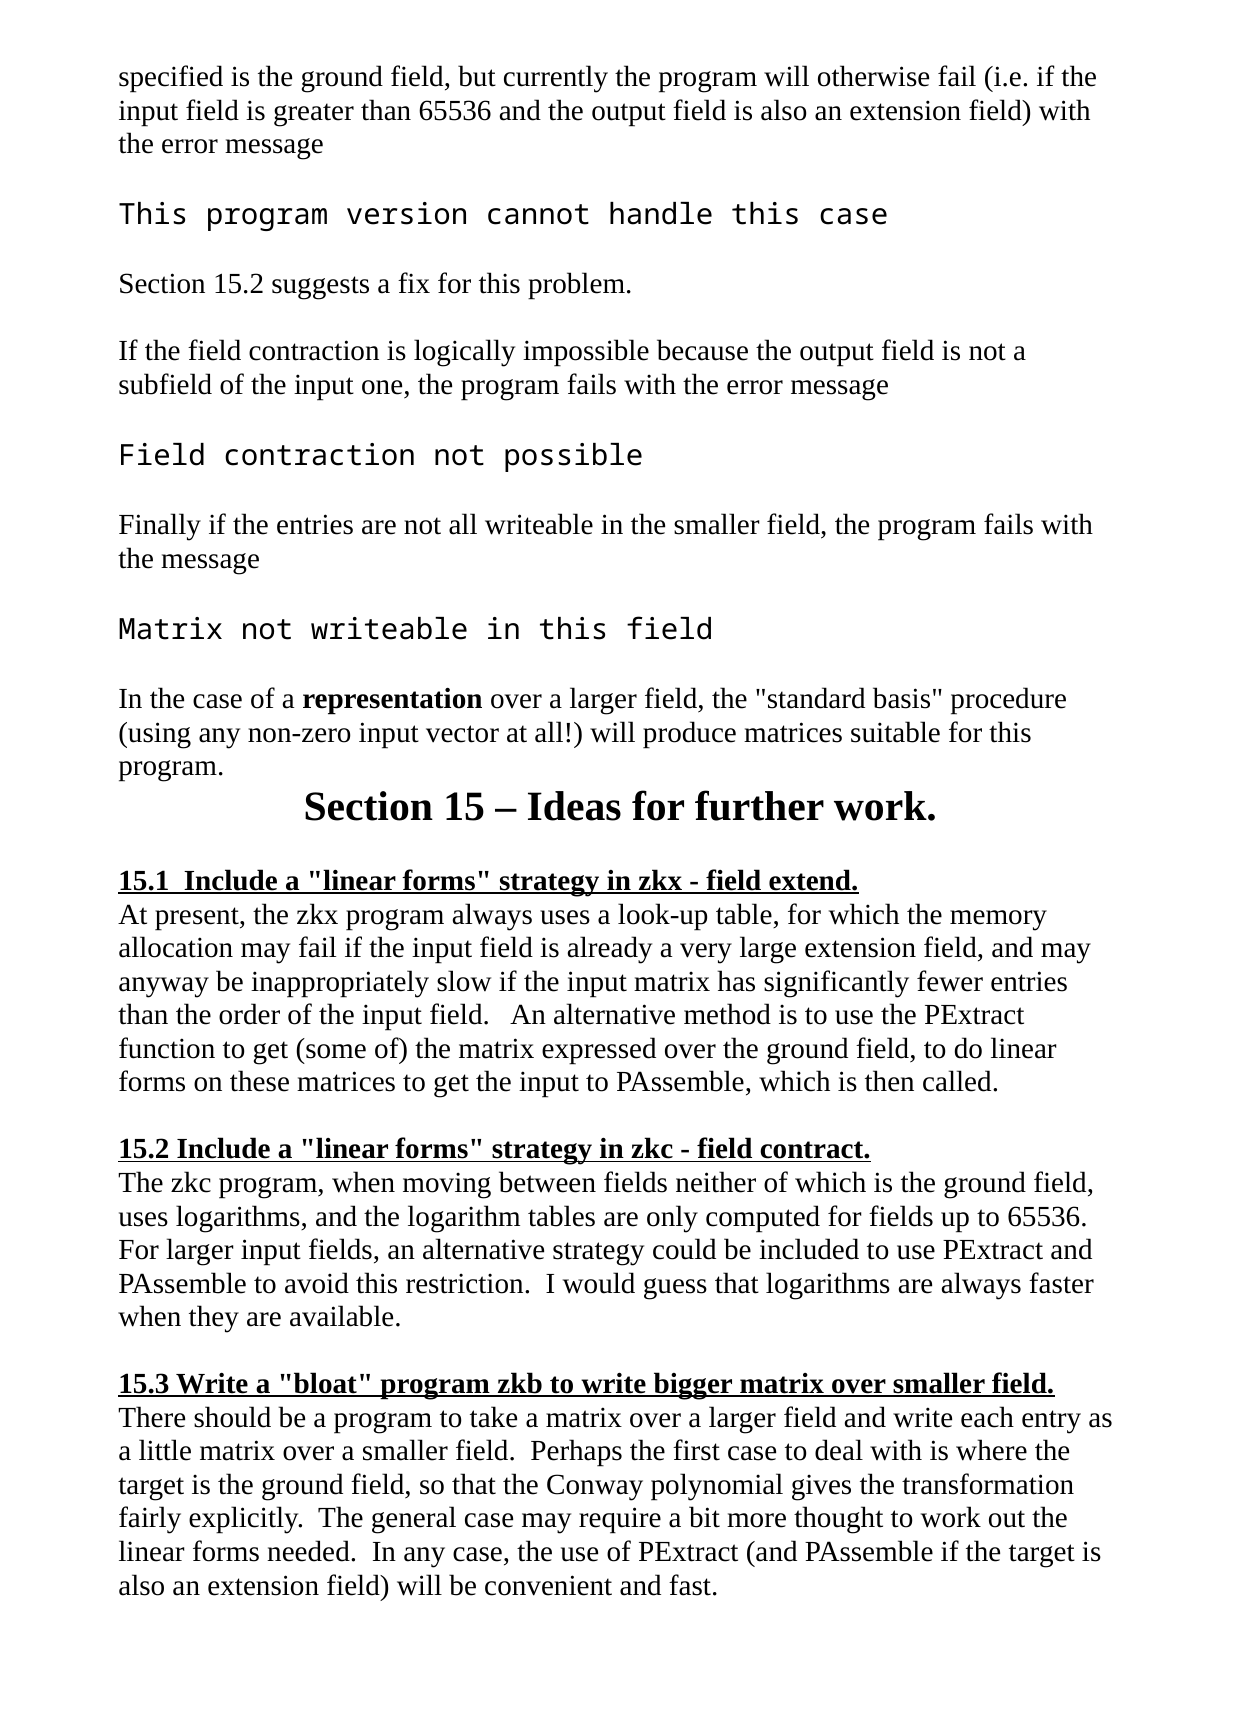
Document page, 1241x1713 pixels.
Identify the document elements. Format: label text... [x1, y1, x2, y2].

text At present, the zkx program always uses a look-up table, for which the memory allocation may fail if the input field is already a very large extension field, and may anyway be inappropriately slow if the input matrix has significantly fewer entries than the order of the input field. An alternative method is to use the PExtract function to get (some of) the matrix expressed over the ground field, to do linear forms on these matrices to get the input to PAssemble, which is then called. [118, 897, 1122, 1098]
text Field contraction not possible [118, 434, 1122, 474]
text specified is the ground field, but currently the program will otherwise fail (i.e. if the input field is greater than 65536 and the output field is also an extension field) with the error message [118, 59, 1122, 160]
text Finally if the entries are not all writeable in the smaller field, the program fails with the message [118, 507, 1122, 574]
text Matrix not writeable in this field [118, 608, 1122, 648]
text Section 15.2 suggests a fix for this problem. [118, 266, 1122, 300]
text In the case of a representation over a larger field, the "standard basis" procedure (using any non-zero input vector at all!) will produce matrices suitable for this program. [118, 681, 1122, 782]
text The zkc program, when moving between fields neither of which is the ground field, uses logarithms, and the logarithm tables are only computed for fields up to 65536. For larger input fields, an alternative strategy could be included to use PExtract and PAssemble to avoid this restriction. I would guess that logarithms are always faster when they are available. [118, 1165, 1122, 1333]
text If the field contraction is logically impossible because the output field is not a subfield of the input one, the program fails with the error message [118, 333, 1122, 401]
text 15.1 Include a "linear forms" strategy in zkx - field extend. [118, 863, 1122, 897]
text 15.3 Write a "bloat" program zkb to write bigger matrix over smaller field. [118, 1366, 1122, 1400]
text 15.2 Include a "linear forms" strategy in zkc - field contract. [118, 1132, 1122, 1165]
text There should be a program to take a matrix over a larger field and write each entry as a little matrix over a smaller field. Perhaps the first case to deal with is where the target is the ground field, so that the Conway polynomial gives the transformation fairly explicitly. The general case may require a bit more thought to work out the linear forms needed. In any case, the use of PExtract (and PAssemble if the target is also an extension field) will be convenient and fast. [118, 1400, 1122, 1601]
text Section 15 – Ideas for further work. [118, 782, 1122, 830]
text This program version cannot handle this case [118, 193, 1122, 233]
